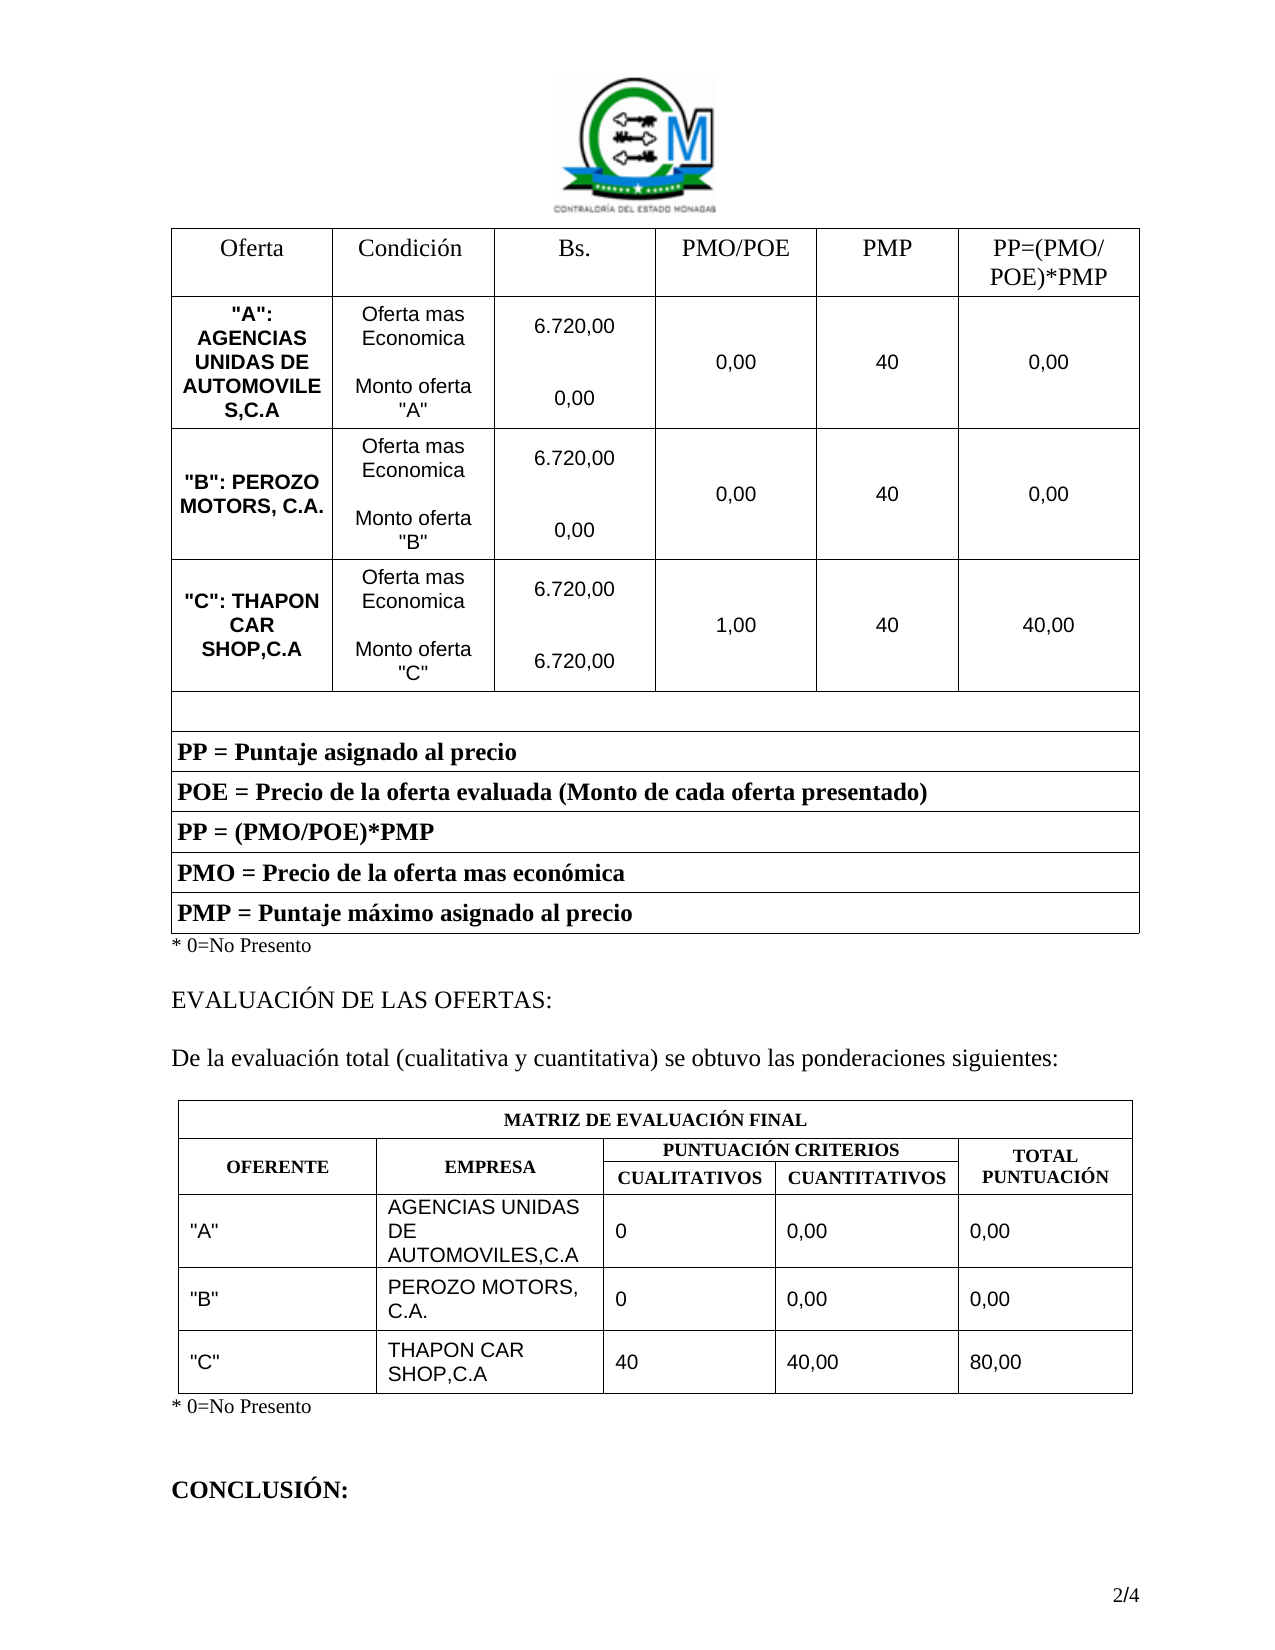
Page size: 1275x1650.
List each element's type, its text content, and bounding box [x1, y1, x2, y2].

table_cell Bs. [495, 229, 655, 296]
table_cell "B": PEROZO MOTORS, C.A. [172, 429, 332, 559]
table_cell Oferta mas Economica Monto oferta "B" [333, 429, 494, 559]
table_cell PMP [817, 229, 958, 296]
text CONCLUSIÓN: [171, 1476, 1139, 1504]
table_cell "C": THAPON CAR SHOP,C.A [172, 560, 332, 691]
table_cell 40 [604, 1331, 775, 1393]
table_cell PMO = Precio de la oferta mas económica [172, 853, 1139, 892]
table_cell 40 [817, 429, 958, 559]
table_cell 0,00 [959, 297, 1139, 428]
table_cell "A": AGENCIAS UNIDAS DE AUTOMOVILES,C.A [172, 297, 332, 428]
picture [551, 75, 719, 216]
table_cell 0,00 [959, 1195, 1132, 1267]
table_cell Oferta mas Economica Monto oferta "A" [333, 297, 494, 428]
table_cell "B" [179, 1268, 376, 1330]
table_cell 6.720,00 6.720,00 [495, 560, 655, 691]
table_cell CUALITATIVOS [604, 1162, 775, 1194]
table_cell Oferta [172, 229, 332, 296]
table_cell 0,00 [776, 1195, 958, 1267]
table_cell 0,00 [656, 297, 816, 428]
table_cell 0,00 [656, 429, 816, 559]
table_cell 0,00 [776, 1268, 958, 1330]
table_header MATRIZ DE EVALUACIÓN FINAL [179, 1101, 1132, 1138]
table_cell PP=(PMO/POE)*PMP [959, 229, 1139, 296]
table_cell "A" [179, 1195, 376, 1267]
table_cell 1,00 [656, 560, 816, 691]
table_cell Condición [333, 229, 494, 296]
table_cell [172, 692, 1139, 731]
table_cell PUNTUACIÓN CRITERIOS [604, 1139, 958, 1161]
table_cell 80,00 [959, 1331, 1132, 1393]
table_cell 40 [817, 297, 958, 428]
table_cell 40,00 [959, 560, 1139, 691]
table_cell "C" [179, 1331, 376, 1393]
table_cell 6.720,00 0,00 [495, 429, 655, 559]
table_cell PMP = Puntaje máximo asignado al precio [172, 893, 1139, 932]
table_cell 0 [604, 1195, 775, 1267]
table_cell CUANTITATIVOS [776, 1162, 958, 1194]
table_cell TOTAL PUNTUACIÓN [959, 1139, 1132, 1194]
table_cell 0 [604, 1268, 775, 1330]
table_cell THAPON CAR SHOP,C.A [377, 1331, 603, 1393]
table_cell PP = Puntaje asignado al precio [172, 732, 1139, 771]
table_cell OFERENTE [179, 1139, 376, 1194]
text EVALUACIÓN DE LAS OFERTAS: [171, 985, 1139, 1014]
text * 0=No Presento [171, 934, 1139, 957]
table_cell 40,00 [776, 1331, 958, 1393]
table_cell AGENCIAS UNIDAS DE AUTOMOVILES,C.A [377, 1195, 603, 1267]
table_cell POE = Precio de la oferta evaluada (Monto de cada oferta presentado) [172, 772, 1139, 811]
text De la evaluación total (cualitativa y cuantitativa) se obtuvo las ponderaciones siguientes: [171, 1043, 1139, 1072]
table_cell 0,00 [959, 429, 1139, 559]
table_cell PP = (PMO/POE)*PMP [172, 812, 1139, 852]
table_cell Oferta mas Economica Monto oferta "C" [333, 560, 494, 691]
text * 0=No Presento [171, 1394, 1139, 1418]
table_cell PEROZO MOTORS, C.A. [377, 1268, 603, 1330]
table_cell 40 [817, 560, 958, 691]
table_cell 0,00 [959, 1268, 1132, 1330]
table_cell PMO/POE [656, 229, 816, 296]
table_cell EMPRESA [377, 1139, 603, 1194]
table_cell 6.720,00 0,00 [495, 297, 655, 428]
